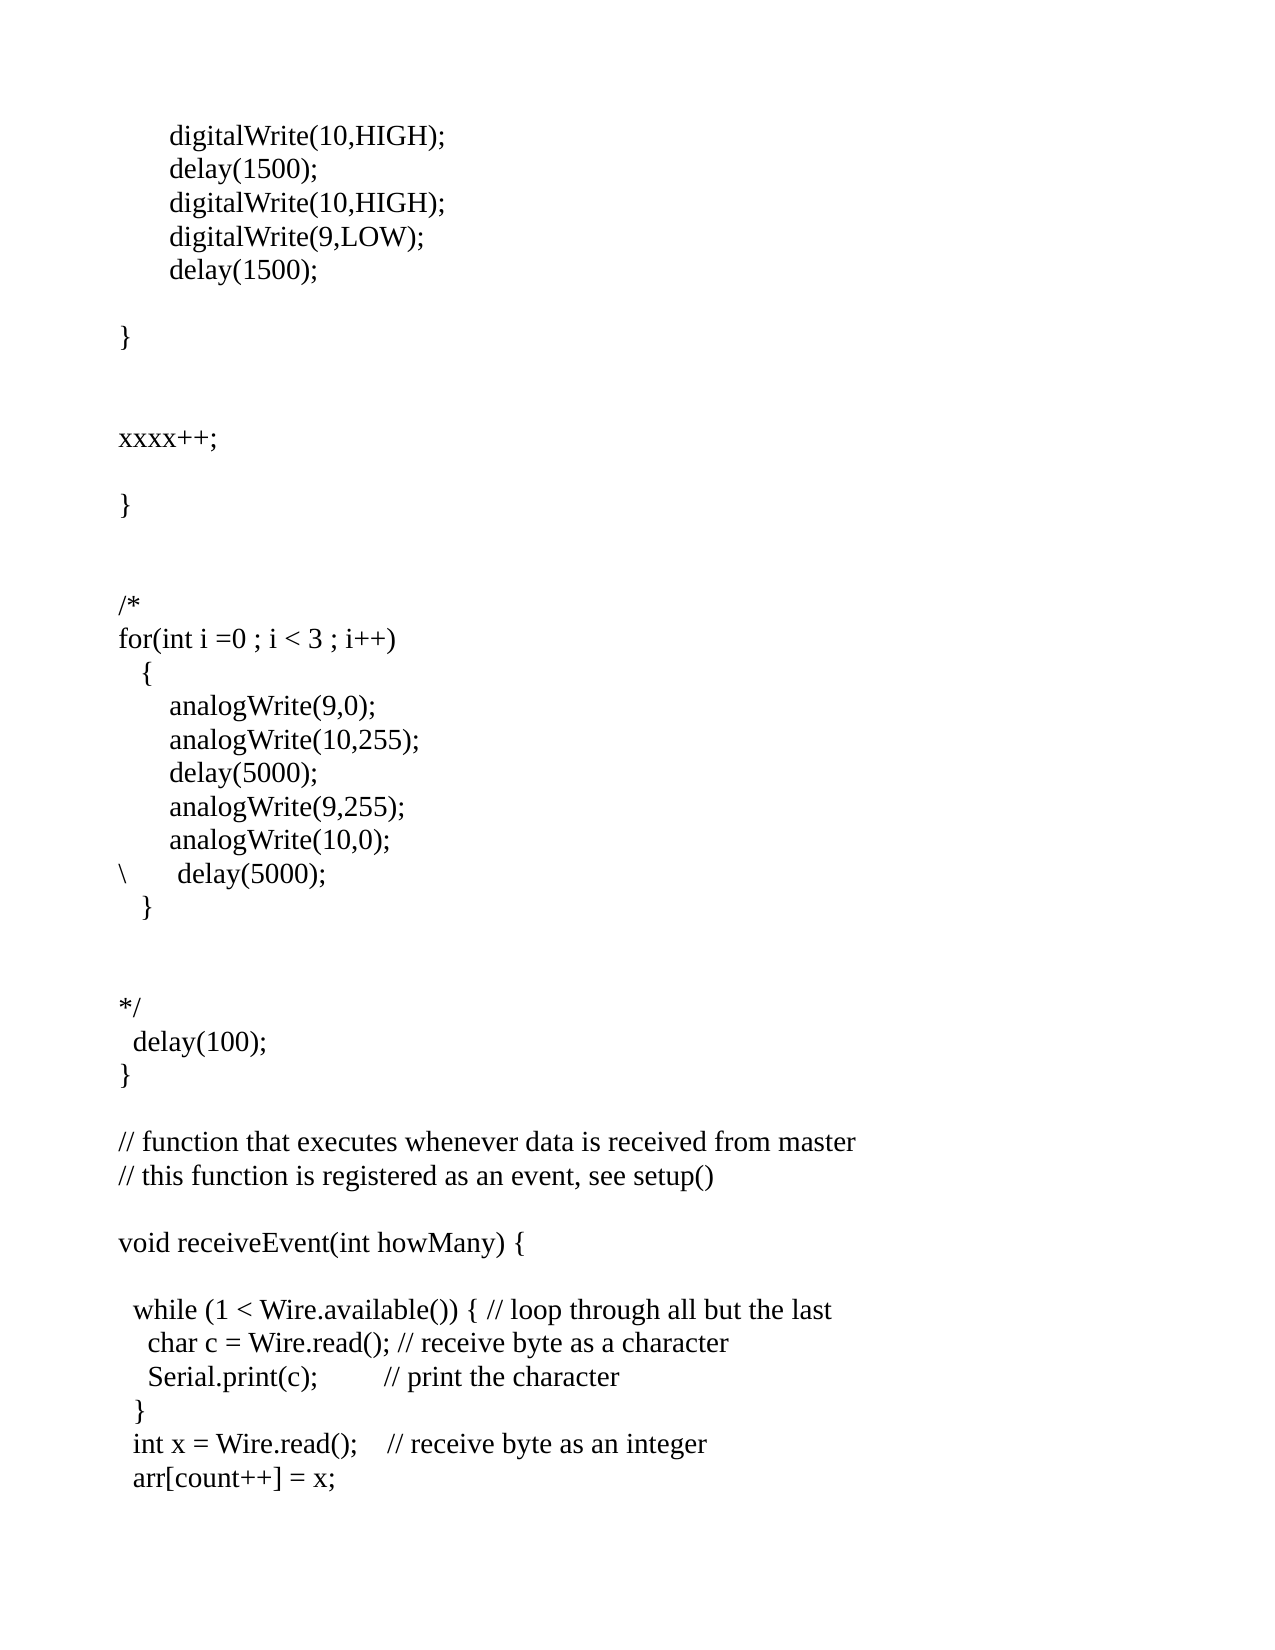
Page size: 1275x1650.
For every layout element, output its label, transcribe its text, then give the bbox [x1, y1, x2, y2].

text Serial.print(c); // print the character [118, 1359, 1157, 1393]
text } [118, 1057, 1157, 1091]
text } [118, 1393, 1157, 1426]
text while (1 < Wire.available()) { // loop through all but the last [118, 1292, 1157, 1326]
text analogWrite(9,255); [118, 789, 1157, 822]
text // function that executes whenever data is received from master [118, 1124, 1157, 1158]
text } [118, 487, 1157, 521]
text } [118, 319, 1157, 353]
text xxxx++; [118, 420, 1157, 453]
text for(int i =0 ; i < 3 ; i++) [118, 621, 1157, 655]
text analogWrite(10,255); [118, 722, 1157, 755]
text delay(1500); [118, 252, 1157, 286]
text */ [118, 990, 1157, 1024]
text digitalWrite(10,HIGH); [118, 118, 1157, 152]
text digitalWrite(10,HIGH); [118, 185, 1157, 219]
text // this function is registered as an event, see setup() [118, 1158, 1157, 1191]
text digitalWrite(9,LOW); [118, 219, 1157, 252]
text \ delay(5000); [118, 856, 1157, 889]
text } [118, 889, 1157, 923]
text int x = Wire.read(); // receive byte as an integer [118, 1426, 1157, 1460]
text delay(1500); [118, 152, 1157, 185]
text arr[count++] = x; [118, 1460, 1157, 1493]
text analogWrite(10,0); [118, 822, 1157, 856]
text delay(100); [118, 1024, 1157, 1057]
text /* [118, 588, 1157, 621]
text { [118, 655, 1157, 688]
text analogWrite(9,0); [118, 688, 1157, 722]
text delay(5000); [118, 755, 1157, 789]
text void receiveEvent(int howMany) { [118, 1225, 1157, 1258]
text char c = Wire.read(); // receive byte as a character [118, 1326, 1157, 1359]
